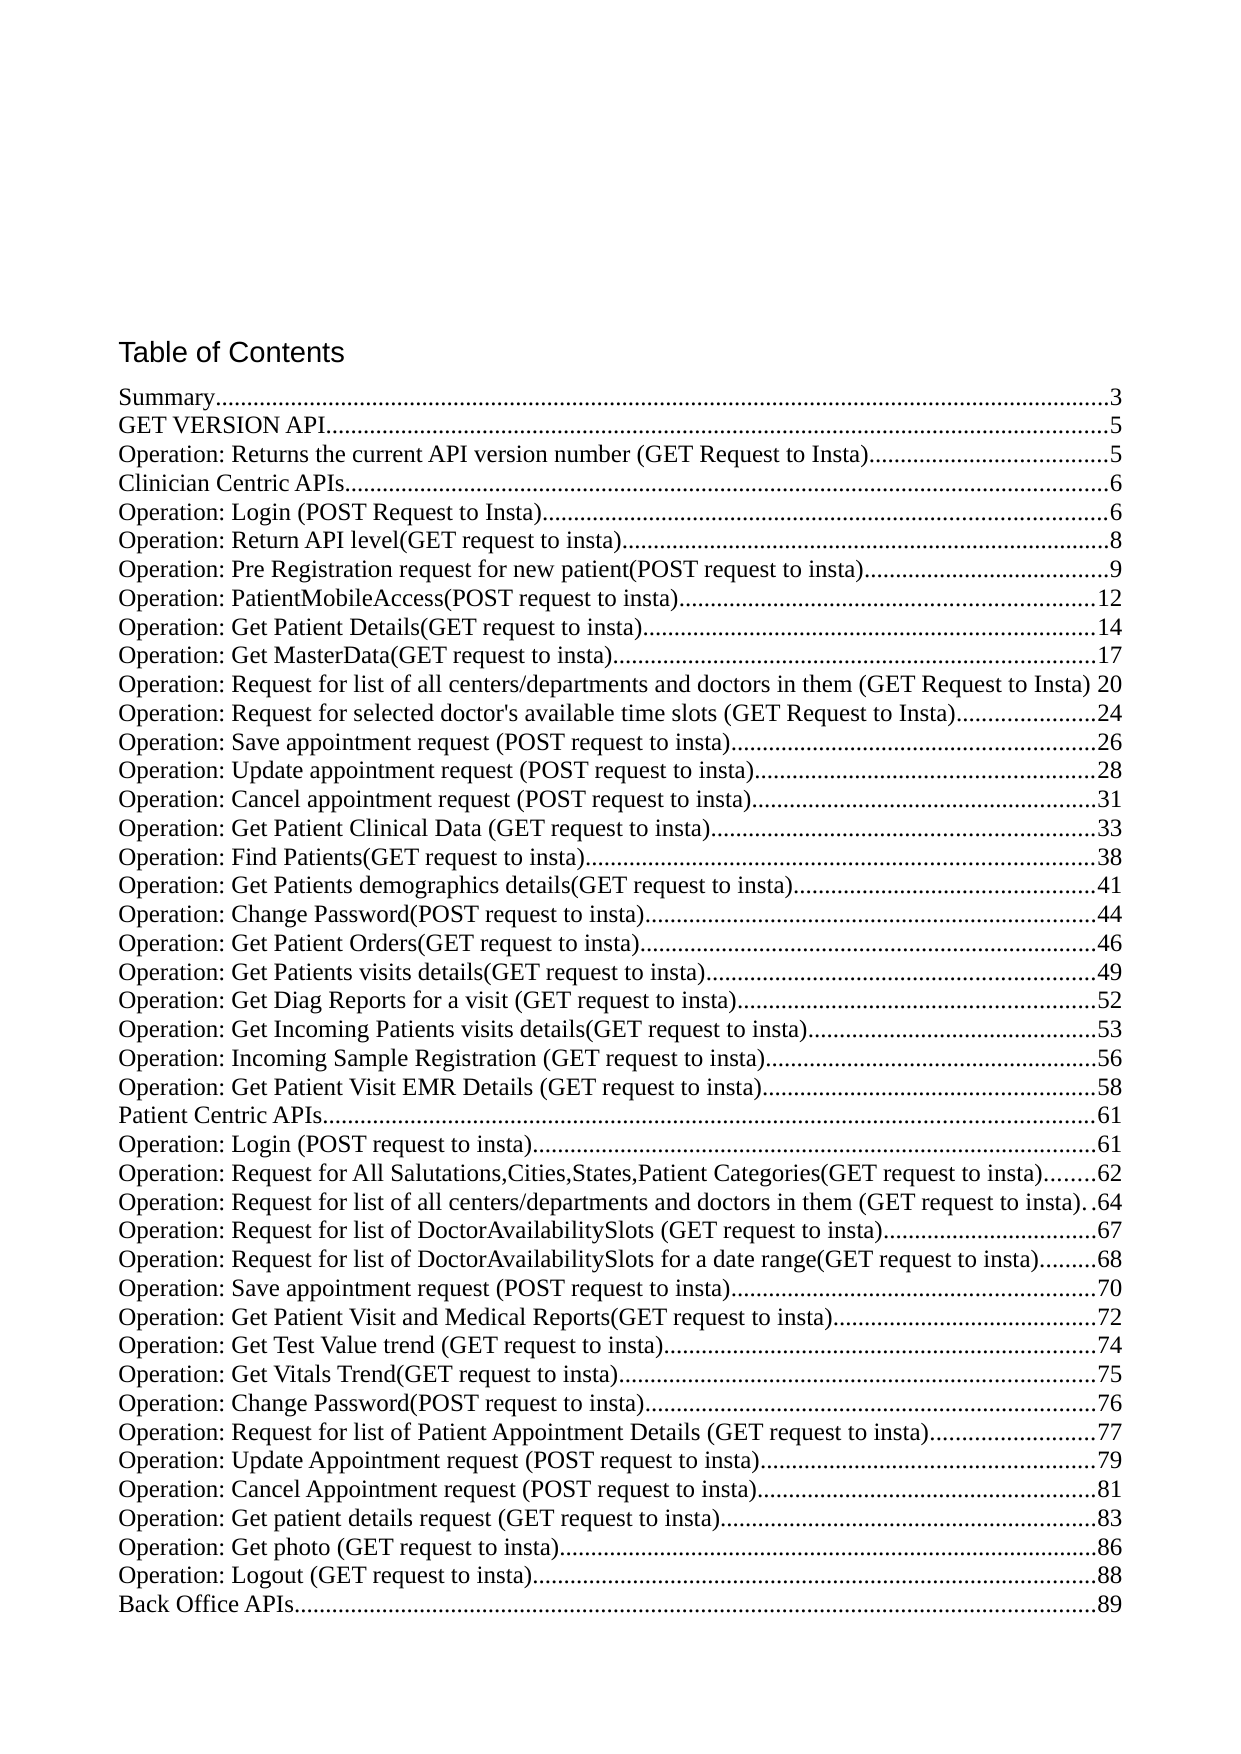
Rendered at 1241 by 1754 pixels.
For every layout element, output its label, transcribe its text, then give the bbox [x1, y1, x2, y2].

text Operation: Get Incoming Patients visits details(GET request to insta) 53 [118, 1014, 1122, 1043]
text Operation: Change Password(POST request to insta) 76 [118, 1388, 1122, 1417]
text Operation: Get Patient Orders(GET request to insta) 46 [118, 928, 1122, 957]
text Summary 3 [118, 382, 1122, 410]
text Operation: Request for selected doctor's available time slots (GET Request to Insta) 24 [118, 698, 1122, 727]
text Operation: Returns the current API version number (GET Request to Insta) 5 [118, 439, 1122, 468]
text Operation: Cancel Appointment request (POST request to insta) 81 [118, 1474, 1122, 1503]
text Operation: Get Patients visits details(GET request to insta) 49 [118, 957, 1122, 985]
text Operation: Request for list of DoctorAvailabilitySlots (GET request to insta) 67 [118, 1215, 1122, 1244]
text Operation: Logout (GET request to insta) 88 [118, 1560, 1122, 1589]
text Operation: Get Patients demographics details(GET request to insta) 41 [118, 870, 1122, 899]
text Operation: Save appointment request (POST request to insta) 70 [118, 1273, 1122, 1302]
text Operation: Login (POST Request to Insta) 6 [118, 497, 1122, 525]
text Operation: Get Patient Clinical Data (GET request to insta) 33 [118, 813, 1122, 842]
text Operation: Get Vitals Trend(GET request to insta) 75 [118, 1359, 1122, 1388]
text Operation: Find Patients(GET request to insta) 38 [118, 842, 1122, 870]
text Operation: Get Test Value trend (GET request to insta) 74 [118, 1330, 1122, 1359]
text Operation: Update appointment request (POST request to insta) 28 [118, 755, 1122, 784]
text Operation: Request for list of Patient Appointment Details (GET request to insta) 77 [118, 1417, 1122, 1445]
text Operation: Get Patient Visit and Medical Reports(GET request to insta) 72 [118, 1302, 1122, 1330]
text Operation: Get Diag Reports for a visit (GET request to insta) 52 [118, 985, 1122, 1014]
text Clinician Centric APIs 6 [118, 468, 1122, 497]
text Patient Centric APIs 61 [118, 1100, 1122, 1129]
text Operation: Update Appointment request (POST request to insta) 79 [118, 1445, 1122, 1474]
text Operation: Change Password(POST request to insta) 44 [118, 899, 1122, 928]
text Operation: Pre Registration request for new patient(POST request to insta) 9 [118, 554, 1122, 583]
text Operation: Get patient details request (GET request to insta) 83 [118, 1503, 1122, 1532]
subtitle Table of Contents [118, 336, 1122, 369]
text Operation: Request for list of DoctorAvailabilitySlots for a date range(GET request to insta) 68 [118, 1244, 1122, 1273]
text Operation: Get Patient Details(GET request to insta) 14 [118, 612, 1122, 640]
text Operation: Get Patient Visit EMR Details (GET request to insta) 58 [118, 1072, 1122, 1100]
text Operation: Return API level(GET request to insta) 8 [118, 525, 1122, 554]
text Operation: Login (POST request to insta) 61 [118, 1129, 1122, 1158]
text GET VERSION API 5 [118, 410, 1122, 439]
text Operation: Incoming Sample Registration (GET request to insta) 56 [118, 1043, 1122, 1072]
text Back Office APIs 89 [118, 1589, 1122, 1618]
text Operation: Request for list of all centers/departments and doctors in them (GET Request to Insta) 20 [118, 669, 1122, 698]
text Operation: Get MasterData(GET request to insta) 17 [118, 640, 1122, 669]
text Operation: Request for list of all centers/departments and doctors in them (GET request to insta) 64 [118, 1187, 1122, 1215]
text Operation: Cancel appointment request (POST request to insta) 31 [118, 784, 1122, 813]
text Operation: Request for All Salutations,Cities,States,Patient Categories(GET request to insta) 62 [118, 1158, 1122, 1187]
text Operation: Save appointment request (POST request to insta) 26 [118, 727, 1122, 755]
text Operation: Get photo (GET request to insta) 86 [118, 1532, 1122, 1560]
text Operation: PatientMobileAccess(POST request to insta) 12 [118, 583, 1122, 612]
